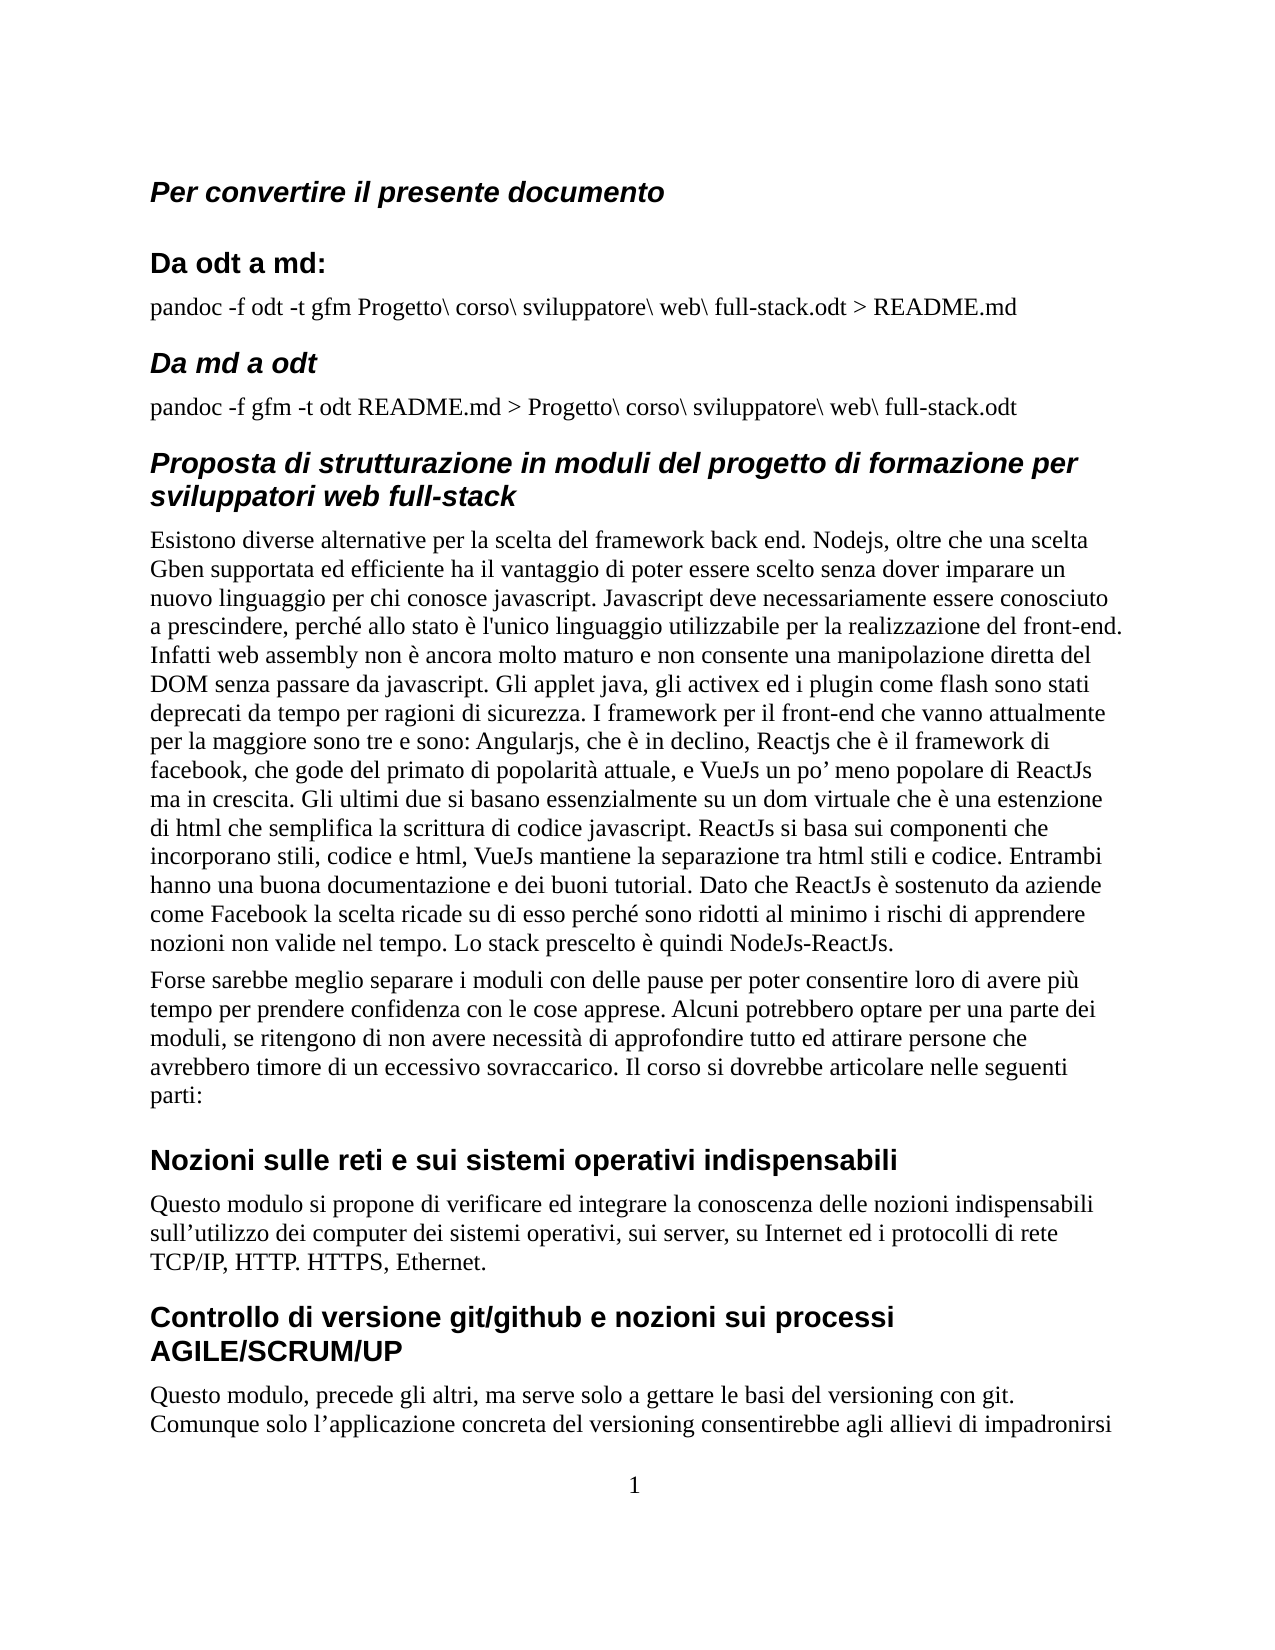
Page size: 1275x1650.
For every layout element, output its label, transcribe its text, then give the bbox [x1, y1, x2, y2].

text Esistono diverse alternative per la scelta del framework back end. Nodejs, oltre che una scelta Gben supportata ed efficiente ha il vantaggio di poter essere scelto senza dover imparare un nuovo linguaggio per chi conosce javascript. Javascript deve necessariamente essere conosciuto a prescindere, perché allo stato è l'unico linguaggio utilizzabile per la realizzazione del front-end. Infatti web assembly non è ancora molto maturo e non consente una manipolazione diretta del DOM senza passare da javascript. Gli applet java, gli activex ed i plugin come flash sono stati deprecati da tempo per ragioni di sicurezza. I framework per il front-end che vanno attualmente per la maggiore sono tre e sono: Angularjs, che è in declino, Reactjs che è il framework di facebook, che gode del primato di popolarità attuale, e VueJs un po’ meno popolare di ReactJs ma in crescita. Gli ultimi due si basano essenzialmente su un dom virtuale che è una estenzione di html che semplifica la scrittura di codice javascript. ReactJs si basa sui componenti che incorporano stili, codice e html, VueJs mantiene la separazione tra html stili e codice. Entrambi hanno una buona documentazione e dei buoni tutorial. Dato che ReactJs è sostenuto da aziende come Facebook la scelta ricade su di esso perché sono ridotti al minimo i rischi di apprendere nozioni non valide nel tempo. Lo stack prescelto è quindi NodeJs-ReactJs. [150, 525, 1125, 956]
text Questo modulo si propone di verificare ed integrare la conoscenza delle nozioni indispensabili sull’utilizzo dei computer dei sistemi operativi, sui server, su Internet ed i protocolli di rete TCP/IP, HTTP. HTTPS, Ethernet. [150, 1189, 1125, 1275]
subtitle Per convertire il presente documento [150, 175, 1125, 208]
subtitle Controllo di versione git/github e nozioni sui processi AGILE/SCRUM/UP [150, 1300, 1125, 1367]
subtitle Da odt a md: [150, 246, 1125, 279]
subtitle Proposta di strutturazione in moduli del progetto di formazione per sviluppatori web full-stack [150, 446, 1125, 513]
subtitle Da md a odt [150, 346, 1125, 379]
text pandoc -f gfm -t odt README.md > Progetto\ corso\ sviluppatore\ web\ full-stack.odt [150, 392, 1125, 421]
text Forse sarebbe meglio separare i moduli con delle pause per poter consentire loro di avere più tempo per prendere confidenza con le cose apprese. Alcuni potrebbero optare per una parte dei moduli, se ritengono di non avere necessità di approfondire tutto ed attirare persone che avrebbero timore di un eccessivo sovraccarico. Il corso si dovrebbe articolare nelle seguenti parti: [150, 965, 1125, 1109]
text pandoc -f odt -t gfm Progetto\ corso\ sviluppatore\ web\ full-stack.odt > README.md [150, 292, 1125, 321]
text Questo modulo, precede gli altri, ma serve solo a gettare le basi del versioning con git. Comunque solo l’applicazione concreta del versioning consentirebbe agli allievi di impadronirsi [150, 1380, 1125, 1437]
subtitle Nozioni sulle reti e sui sistemi operativi indispensabili [150, 1143, 1125, 1177]
